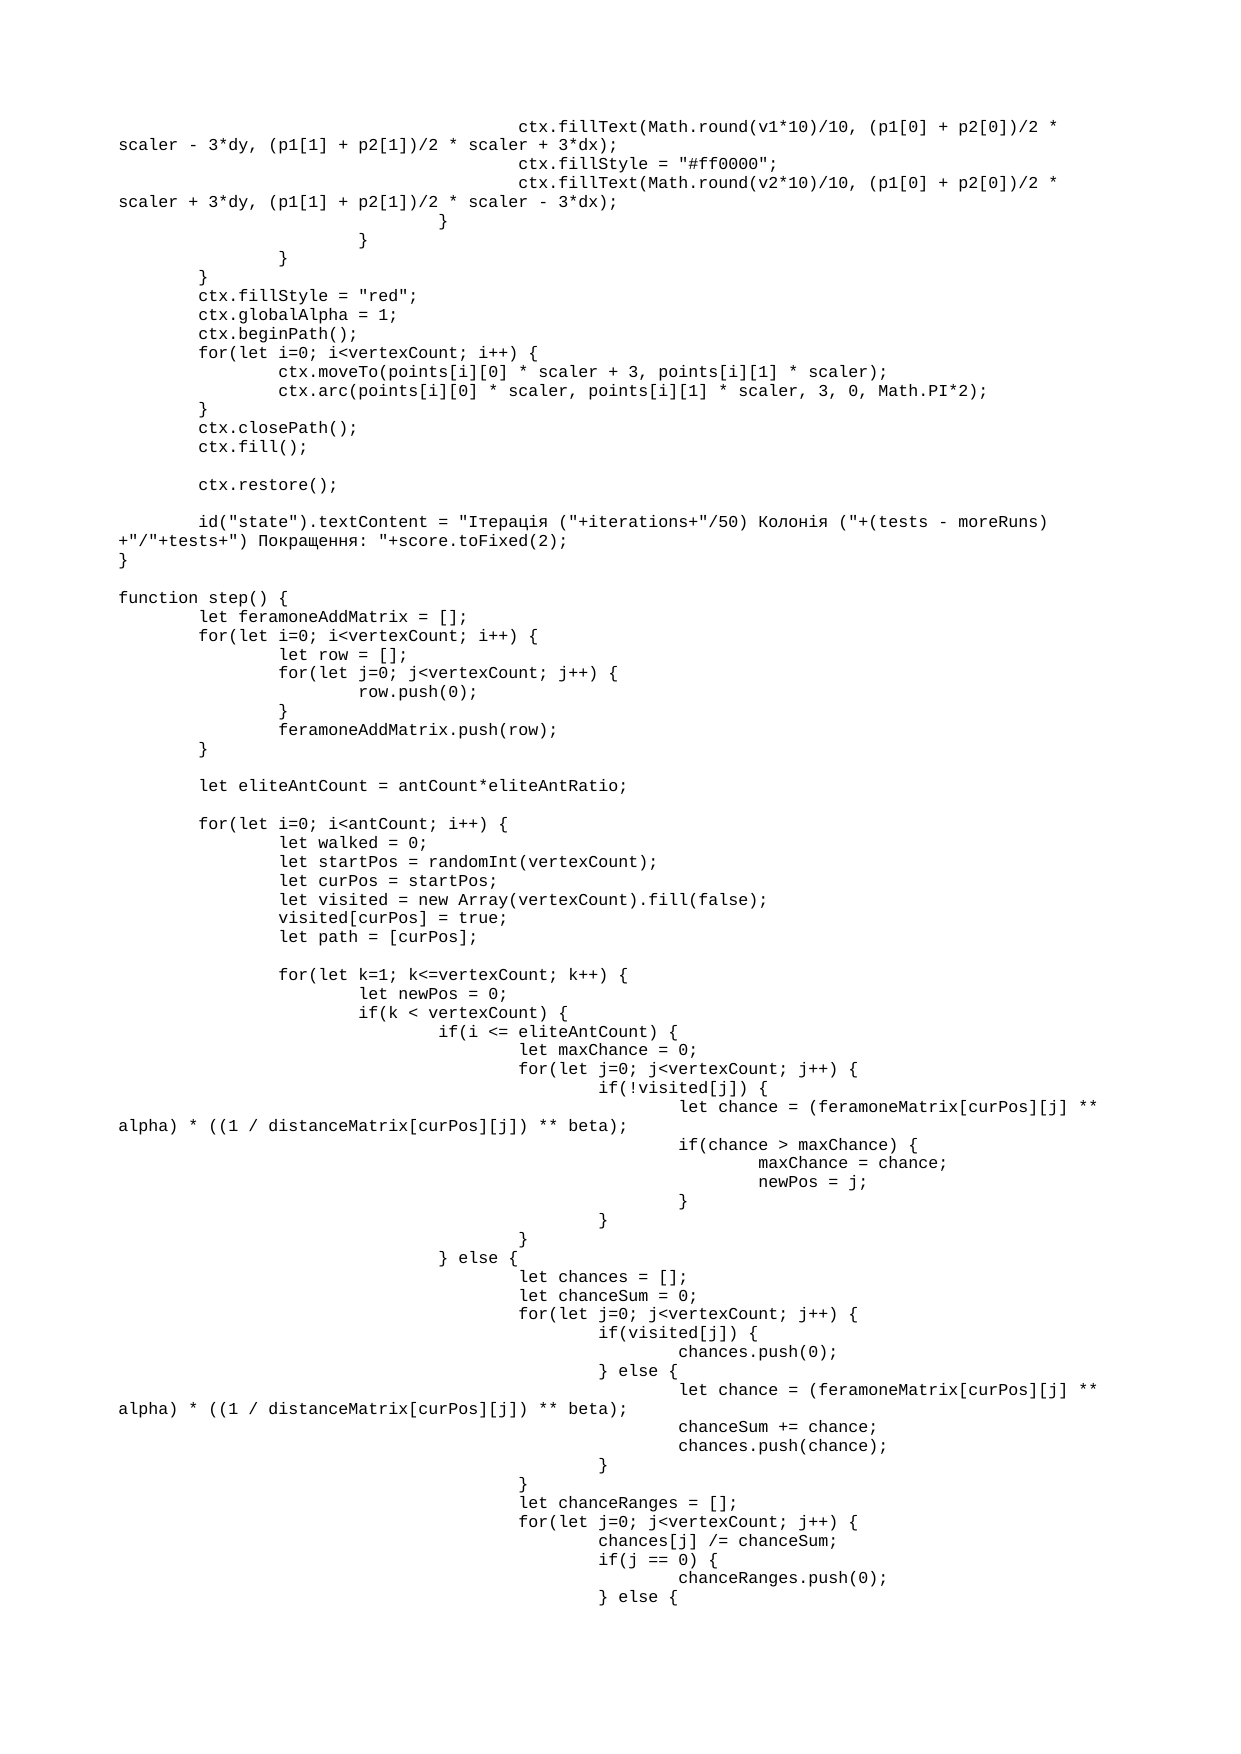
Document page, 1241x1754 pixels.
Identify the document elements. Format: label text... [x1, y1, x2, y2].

text } [118, 1193, 1122, 1212]
text let startPos = randomInt(vertexCount); [118, 853, 1122, 872]
text maxChance = chance; [118, 1155, 1122, 1174]
text feramoneAddMatrix.push(row); [118, 721, 1122, 740]
text let chanceSum = 0; [118, 1287, 1122, 1306]
text let chances = []; [118, 1268, 1122, 1287]
text ctx.fill(); [118, 439, 1122, 457]
text } [118, 212, 1122, 231]
text id("state").textContent = "Ітерація ("+iterations+"/50) Колонія ("+(tests - moreRuns)+"/"+tests+") Покращення: "+score.toFixed(2); [118, 514, 1122, 552]
text if(visited[j]) { [118, 1325, 1122, 1344]
text if(k < vertexCount) { [118, 1004, 1122, 1023]
text row.push(0); [118, 684, 1122, 703]
text newPos = j; [118, 1174, 1122, 1193]
text ctx.fillText(Math.round(v2*10)/10, (p1[0] + p2[0])/2 * scaler + 3*dy, (p1[1] + p2[1])/2 * scaler - 3*dx); [118, 175, 1122, 212]
text } else { [118, 1362, 1122, 1381]
text for(let j=0; j<vertexCount; j++) { [118, 665, 1122, 684]
text for(let i=0; i<vertexCount; i++) { [118, 627, 1122, 646]
text let chance = (feramoneMatrix[curPos][j] ** alpha) * ((1 / distanceMatrix[curPos][j]) ** beta); [118, 1098, 1122, 1136]
text if(j == 0) { [118, 1551, 1122, 1570]
text ctx.closePath(); [118, 420, 1122, 439]
text } [118, 1212, 1122, 1231]
text for(let j=0; j<vertexCount; j++) { [118, 1513, 1122, 1532]
text let curPos = startPos; [118, 872, 1122, 891]
text ctx.globalAlpha = 1; [118, 307, 1122, 326]
text } [118, 552, 1122, 571]
text function step() { [118, 589, 1122, 608]
text visited[curPos] = true; [118, 910, 1122, 929]
text if(i <= eliteAntCount) { [118, 1023, 1122, 1042]
text chances[j] /= chanceSum; [118, 1532, 1122, 1551]
text let eliteAntCount = antCount*eliteAntRatio; [118, 778, 1122, 797]
text ctx.fillStyle = "#ff0000"; [118, 156, 1122, 175]
text } [118, 740, 1122, 759]
text ctx.fillStyle = "red"; [118, 288, 1122, 307]
text chances.push(0); [118, 1344, 1122, 1362]
text ctx.moveTo(points[i][0] * scaler + 3, points[i][1] * scaler); [118, 363, 1122, 382]
text let visited = new Array(vertexCount).fill(false); [118, 891, 1122, 910]
text let chanceRanges = []; [118, 1494, 1122, 1513]
text let row = []; [118, 646, 1122, 665]
text } [118, 1476, 1122, 1494]
text if(!visited[j]) { [118, 1080, 1122, 1098]
text chances.push(chance); [118, 1438, 1122, 1457]
text } [118, 703, 1122, 721]
text for(let j=0; j<vertexCount; j++) { [118, 1306, 1122, 1325]
text ctx.restore(); [118, 476, 1122, 495]
text } else { [118, 1589, 1122, 1608]
text } [118, 269, 1122, 288]
text } [118, 1231, 1122, 1249]
text ctx.beginPath(); [118, 326, 1122, 344]
text let chance = (feramoneMatrix[curPos][j] ** alpha) * ((1 / distanceMatrix[curPos][j]) ** beta); [118, 1381, 1122, 1419]
text let newPos = 0; [118, 985, 1122, 1004]
text ctx.fillText(Math.round(v1*10)/10, (p1[0] + p2[0])/2 * scaler - 3*dy, (p1[1] + p2[1])/2 * scaler + 3*dx); [118, 118, 1122, 156]
text let feramoneAddMatrix = []; [118, 608, 1122, 627]
text chanceSum += chance; [118, 1419, 1122, 1438]
text } [118, 401, 1122, 420]
text ctx.arc(points[i][0] * scaler, points[i][1] * scaler, 3, 0, Math.PI*2); [118, 382, 1122, 401]
text for(let j=0; j<vertexCount; j++) { [118, 1061, 1122, 1080]
text let maxChance = 0; [118, 1042, 1122, 1061]
text } [118, 1457, 1122, 1476]
text let path = [curPos]; [118, 929, 1122, 948]
text for(let i=0; i<antCount; i++) { [118, 816, 1122, 834]
text for(let i=0; i<vertexCount; i++) { [118, 344, 1122, 363]
text } [118, 231, 1122, 250]
text if(chance > maxChance) { [118, 1136, 1122, 1155]
text let walked = 0; [118, 834, 1122, 853]
text for(let k=1; k<=vertexCount; k++) { [118, 967, 1122, 985]
text chanceRanges.push(0); [118, 1570, 1122, 1589]
text } [118, 250, 1122, 269]
text } else { [118, 1249, 1122, 1268]
